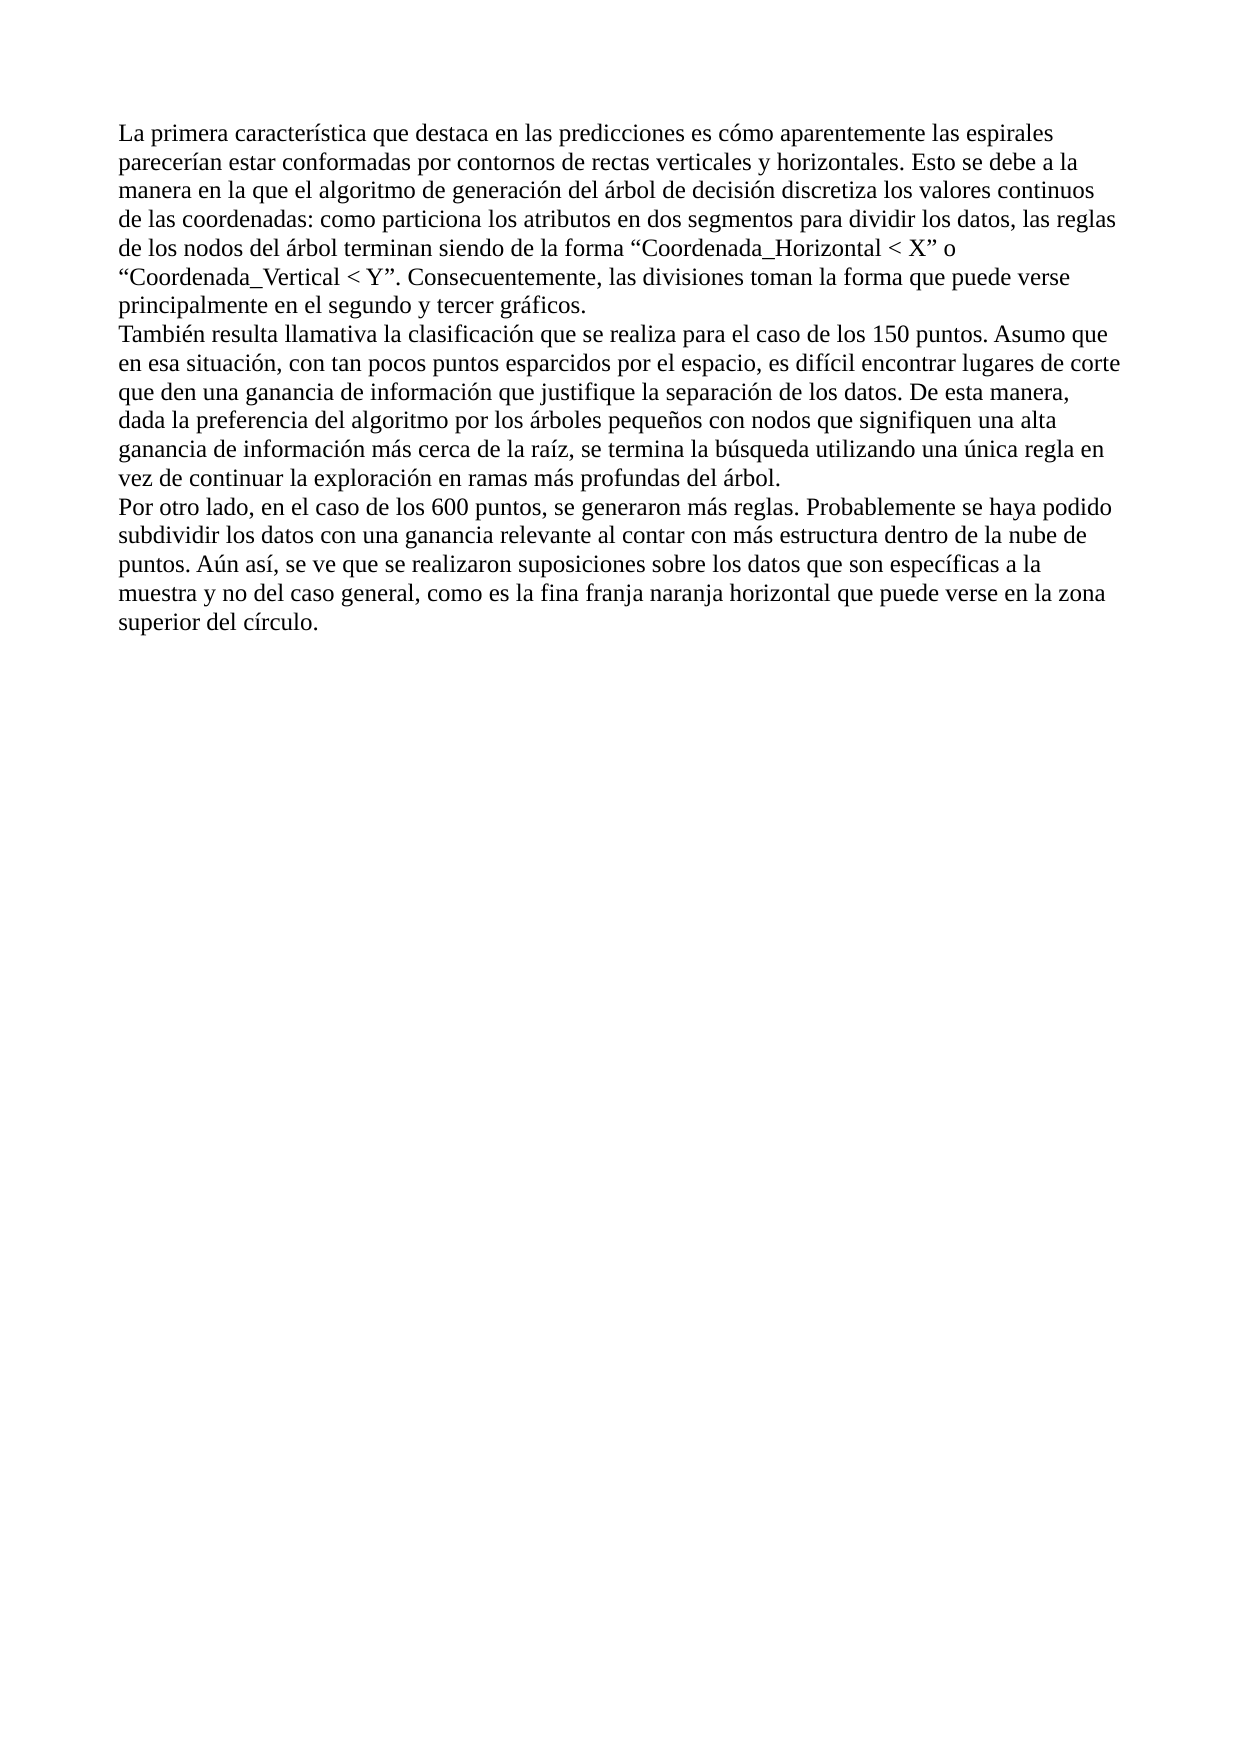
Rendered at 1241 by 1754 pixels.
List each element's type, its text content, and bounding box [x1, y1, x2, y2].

text La primera característica que destaca en las predicciones es cómo aparentemente las espirales parecerían estar conformadas por contornos de rectas verticales y horizontales. Esto se debe a la manera en la que el algoritmo de generación del árbol de decisión discretiza los valores continuos de las coordenadas: como particiona los atributos en dos segmentos para dividir los datos, las reglas de los nodos del árbol terminan siendo de la forma “Coordenada_Horizontal < X” o “Coordenada_Vertical < Y”. Consecuentemente, las divisiones toman la forma que puede verse principalmente en el segundo y tercer gráficos. [118, 118, 1122, 319]
text Por otro lado, en el caso de los 600 puntos, se generaron más reglas. Probablemente se haya podido subdividir los datos con una ganancia relevante al contar con más estructura dentro de la nube de puntos. Aún así, se ve que se realizaron suposiciones sobre los datos que son específicas a la muestra y no del caso general, como es la fina franja naranja horizontal que puede verse en la zona superior del círculo. [118, 492, 1122, 636]
text También resulta llamativa la clasificación que se realiza para el caso de los 150 puntos. Asumo que en esa situación, con tan pocos puntos esparcidos por el espacio, es difícil encontrar lugares de corte que den una ganancia de información que justifique la separación de los datos. De esta manera, dada la preferencia del algoritmo por los árboles pequeños con nodos que signifiquen una alta ganancia de información más cerca de la raíz, se termina la búsqueda utilizando una única regla en vez de continuar la exploración en ramas más profundas del árbol. [118, 319, 1122, 492]
